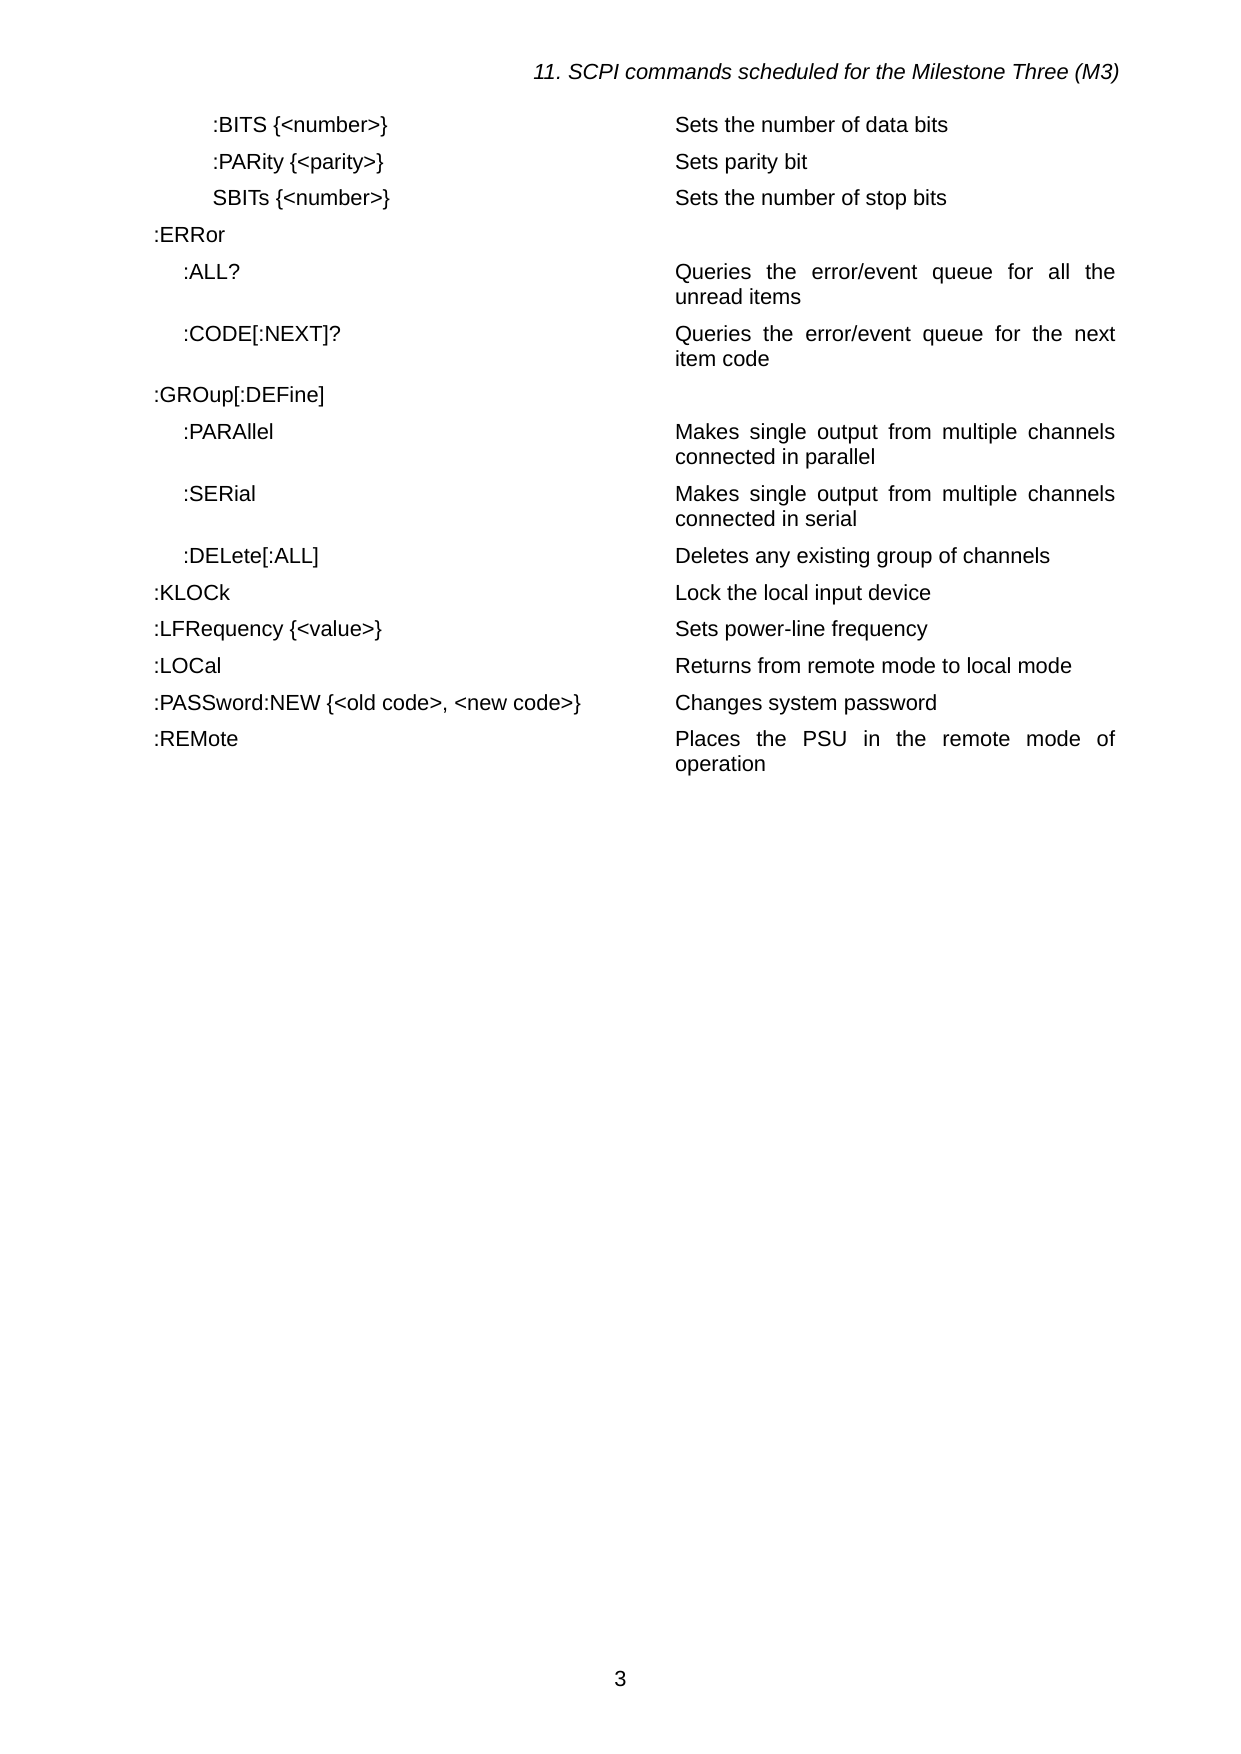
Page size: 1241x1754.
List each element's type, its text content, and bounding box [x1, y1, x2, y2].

table_cell [669, 377, 1122, 413]
table_cell Queries the error/event queue for the next item code [669, 315, 1122, 377]
table_cell :ALL? [118, 253, 669, 315]
table_cell :ERRor [118, 216, 669, 253]
table_cell Queries the error/event queue for all the unread items [669, 253, 1122, 315]
table_cell SBITs {<number>} [118, 180, 669, 216]
table_cell [669, 216, 1122, 253]
table_cell Returns from remote mode to local mode [669, 647, 1122, 684]
table_cell :BITS {<number>} [118, 106, 669, 143]
table_cell :PARAllel [118, 413, 669, 475]
table_cell Places the PSU in the remote mode of operation [669, 720, 1122, 782]
table_cell :LOCal [118, 647, 669, 684]
table_cell :SERial [118, 475, 669, 537]
table_cell Sets parity bit [669, 143, 1122, 179]
table_cell :PASSword:NEW {<old code>, <new code>} [118, 684, 669, 720]
table_cell :CODE[:NEXT]? [118, 315, 669, 377]
table_cell :REMote [118, 720, 669, 782]
table_cell :KLOCk [118, 574, 669, 610]
table_cell Sets power-line frequency [669, 610, 1122, 647]
table_cell :GROup[:DEFine] [118, 377, 669, 413]
table_cell Sets the number of stop bits [669, 180, 1122, 216]
table_cell Makes single output from multiple channels connected in parallel [669, 413, 1122, 475]
table_cell :LFRequency {<value>} [118, 610, 669, 647]
table_cell :PARity {<parity>} [118, 143, 669, 179]
table_cell Sets the number of data bits [669, 106, 1122, 143]
table_cell :DELete[:ALL] [118, 537, 669, 574]
table_cell Changes system password [669, 684, 1122, 720]
table_cell Lock the local input device [669, 574, 1122, 610]
table_cell Deletes any existing group of channels [669, 537, 1122, 574]
table_cell Makes single output from multiple channels connected in serial [669, 475, 1122, 537]
